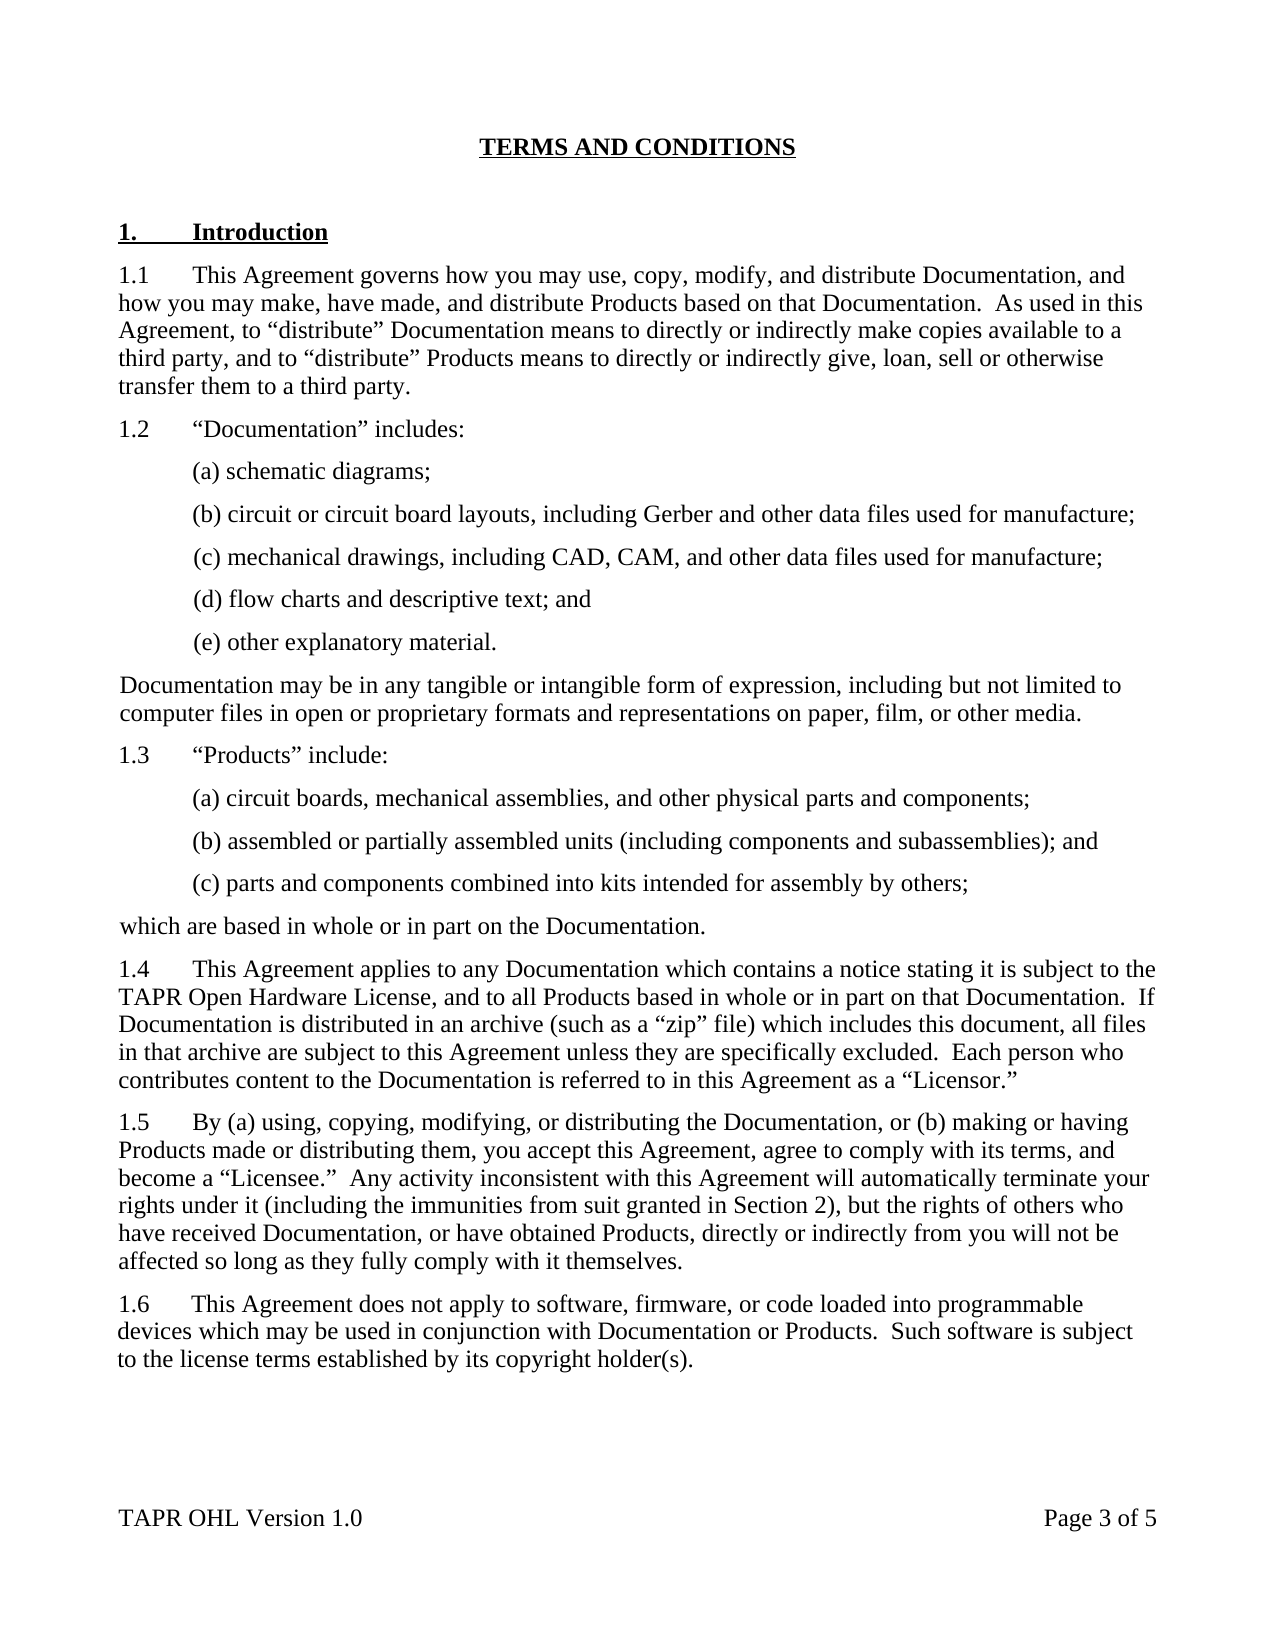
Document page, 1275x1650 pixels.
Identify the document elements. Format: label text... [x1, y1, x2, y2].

text (a) circuit boards, mechanical assemblies, and other physical parts and components; [192, 784, 1157, 812]
list Documentation may be in any tangible or intangible form of expression, including but not limited to computer files in open or proprietary formats and representations on paper, film, or other media. [82, 671, 1157, 726]
text which are based in whole or in part on the Documentation. [119, 912, 1157, 940]
text (a) schematic diagrams; [192, 457, 1157, 485]
text 1.4 This Agreement applies to any Documentation which contains a notice stating it is subject to the TAPR Open Hardware License, and to all Products based in whole or in part on that Documentation. If Documentation is distributed in an archive (such as a “zip” file) which includes this document, all files in that archive are subject to this Agreement unless they are specifically excluded. Each person who contributes content to the Documentation is referred to in this Agreement as a “Licensor.” [118, 955, 1157, 1093]
text (b) circuit or circuit board layouts, including Gerber and other data files used for manufacture; [192, 500, 1157, 528]
text 1.2 “Documentation” includes: [118, 415, 1157, 442]
text (b) assembled or partially assembled units (including components and subassemblies); and [192, 827, 1157, 854]
text 1.5 By (a) using, copying, modifying, or distributing the Documentation, or (b) making or having Products made or distributing them, you accept this Agreement, agree to comply with its terms, and become a “Licensee.” Any activity inconsistent with this Agreement will automatically terminate your rights under it (including the immunities from suit granted in Section 2), but the rights of others who have received Documentation, or have obtained Products, directly or indirectly from you will not be affected so long as they fully comply with it themselves. [118, 1108, 1157, 1275]
list (d) flow charts and descriptive text; and [156, 586, 1157, 613]
text 1.6 This Agreement does not apply to software, firmware, or code loaded into programmable devices which may be used in conjunction with Documentation or Products. Such software is subject to the license terms established by its copyright holder(s). [117, 1290, 1157, 1373]
list (c) mechanical drawings, including CAD, CAM, and other data files used for manufacture; [156, 543, 1157, 571]
text 1.3 “Products” include: [118, 741, 1157, 769]
text 1.1 This Agreement governs how you may use, copy, modify, and distribute Documentation, and how you may make, have made, and distribute Products based on that Documentation. As used in this Agreement, to “distribute” Documentation means to directly or indirectly make copies available to a third party, and to “distribute” Products means to directly or indirectly give, loan, sell or otherwise transfer them to a third party. [118, 261, 1157, 400]
text (c) parts and components combined into kits intended for assembly by others; [192, 869, 1157, 897]
text 1. Introduction [118, 218, 1157, 246]
text TERMS AND CONDITIONS [118, 133, 1157, 161]
list (e) other explanatory material. [156, 628, 1157, 656]
